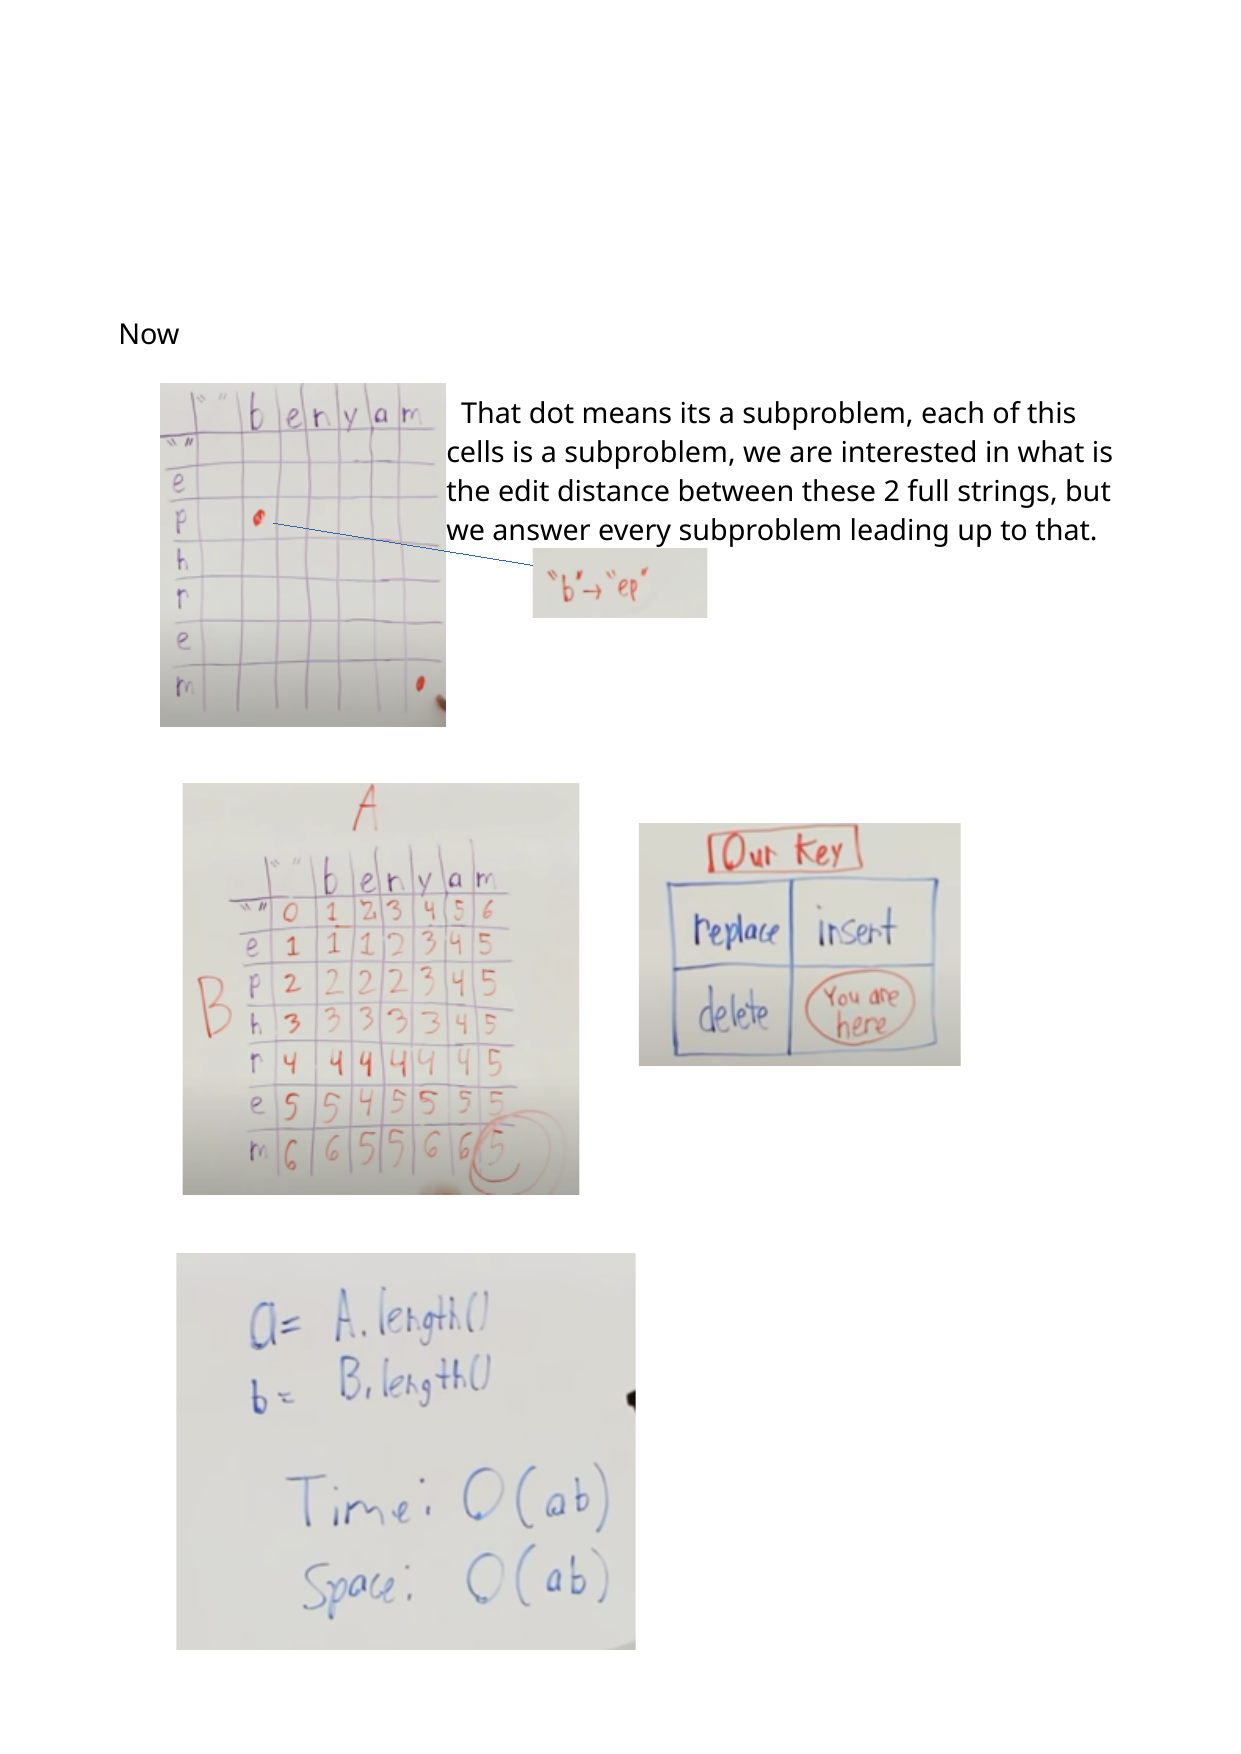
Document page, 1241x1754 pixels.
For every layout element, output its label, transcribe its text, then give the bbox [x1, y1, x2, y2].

picture [176, 1253, 636, 1650]
picture [182, 783, 580, 1195]
picture [160, 383, 446, 727]
text [118, 392, 160, 549]
text That dot means its a subproblem, each of this cells is a subproblem, we are interested in what is the edit distance between these 2 full strings, but we answer every subproblem leading up to that. [446, 392, 1122, 549]
picture [638, 823, 961, 1066]
picture [532, 548, 708, 618]
text Now [118, 314, 1122, 353]
